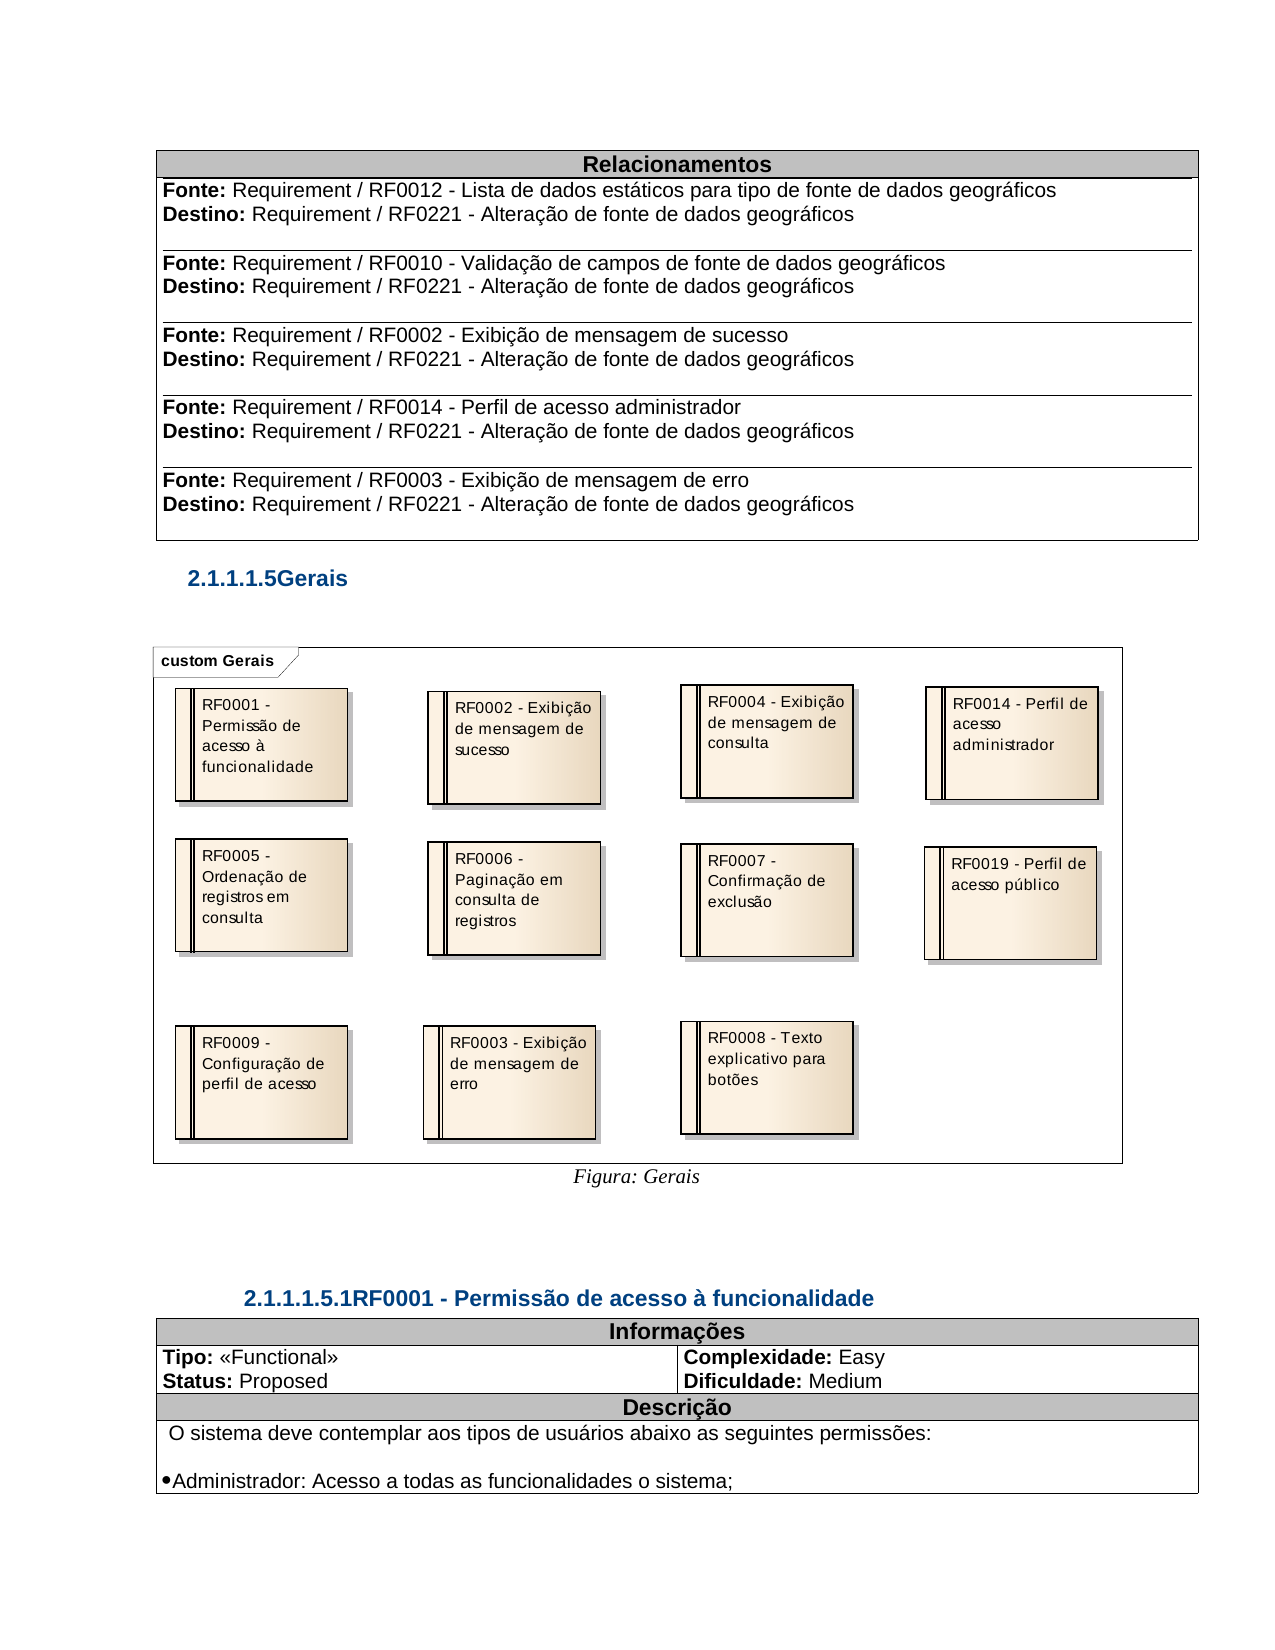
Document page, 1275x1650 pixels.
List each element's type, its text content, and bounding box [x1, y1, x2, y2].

list Gerais [187, 565, 1125, 591]
text Figura: Gerais [150, 1164, 1125, 1188]
table_cell Relacionamentos [157, 151, 1198, 177]
list RF0001 - Permissão de acesso à funcionalidade [244, 1285, 1125, 1312]
table_header Informações [157, 1319, 1198, 1345]
table_header Fonte: Requirement / RF0012 - Lista de dados estáticos para tipo de fonte de dados geográficos Destino: Requirement / RF0221 - Alteração de fonte de dados geográficos [163, 179, 1192, 250]
table_cell Fonte: Requirement / RF0010 - Validação de campos de fonte de dados geográficos Destino: Requirement / RF0221 - Alteração de fonte de dados geográficos [163, 251, 1192, 322]
table_cell Complexidade: Easy Dificuldade: Medium [678, 1346, 1198, 1393]
table_cell Fonte: Requirement / RF0003 - Exibição de mensagem de erro Destino: Requirement / RF0221 - Alteração de fonte de dados geográficos [163, 468, 1192, 539]
table_cell Descrição [157, 1394, 1198, 1420]
table_cell Fonte: Requirement / RF0014 - Perfil de acesso administrador Destino: Requirement / RF0221 - Alteração de fonte de dados geográficos [163, 396, 1192, 467]
table_cell Fonte: Requirement / RF0002 - Exibição de mensagem de sucesso Destino: Requirement / RF0221 - Alteração de fonte de dados geográficos [163, 323, 1192, 394]
table_cell [157, 178, 1198, 539]
table_cell Tipo: «Functional» Status: Proposed [157, 1346, 677, 1393]
table_cell O sistema deve contemplar aos tipos de usuários abaixo as seguintes permissões: Administrador: Acesso a todas as funcionalidades o sistema; Público: Acesso somente ao mapa interativo para postagem e visualização de camadas habilitadas ao público. [157, 1421, 1198, 1493]
